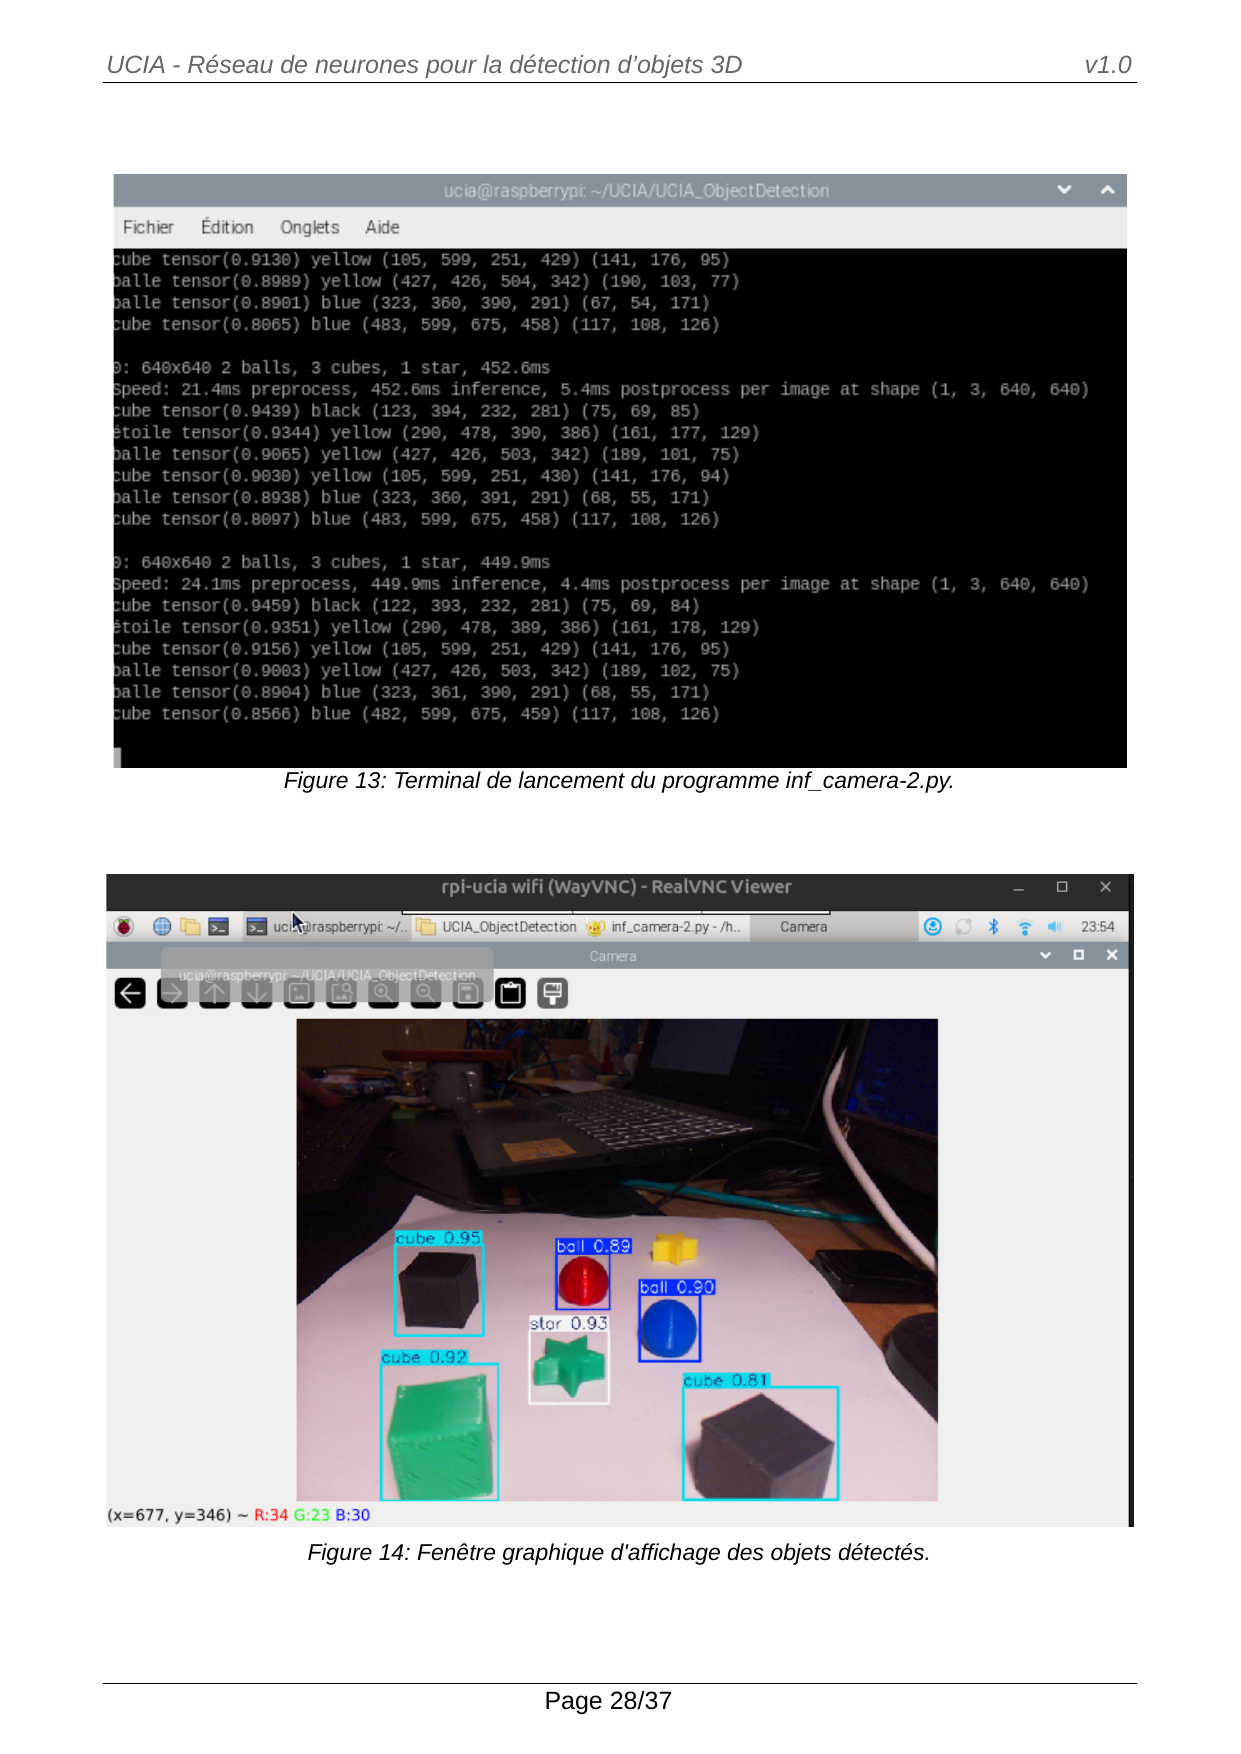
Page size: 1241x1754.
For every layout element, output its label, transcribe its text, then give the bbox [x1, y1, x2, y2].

picture [106, 874, 1134, 1527]
text Figure 13: Terminal de lancement du programme inf_camera-2.py. [113, 768, 1127, 794]
picture [113, 174, 1127, 768]
text Figure 14: Fenêtre graphique d'affichage des objets détectés. [106, 1527, 1134, 1565]
